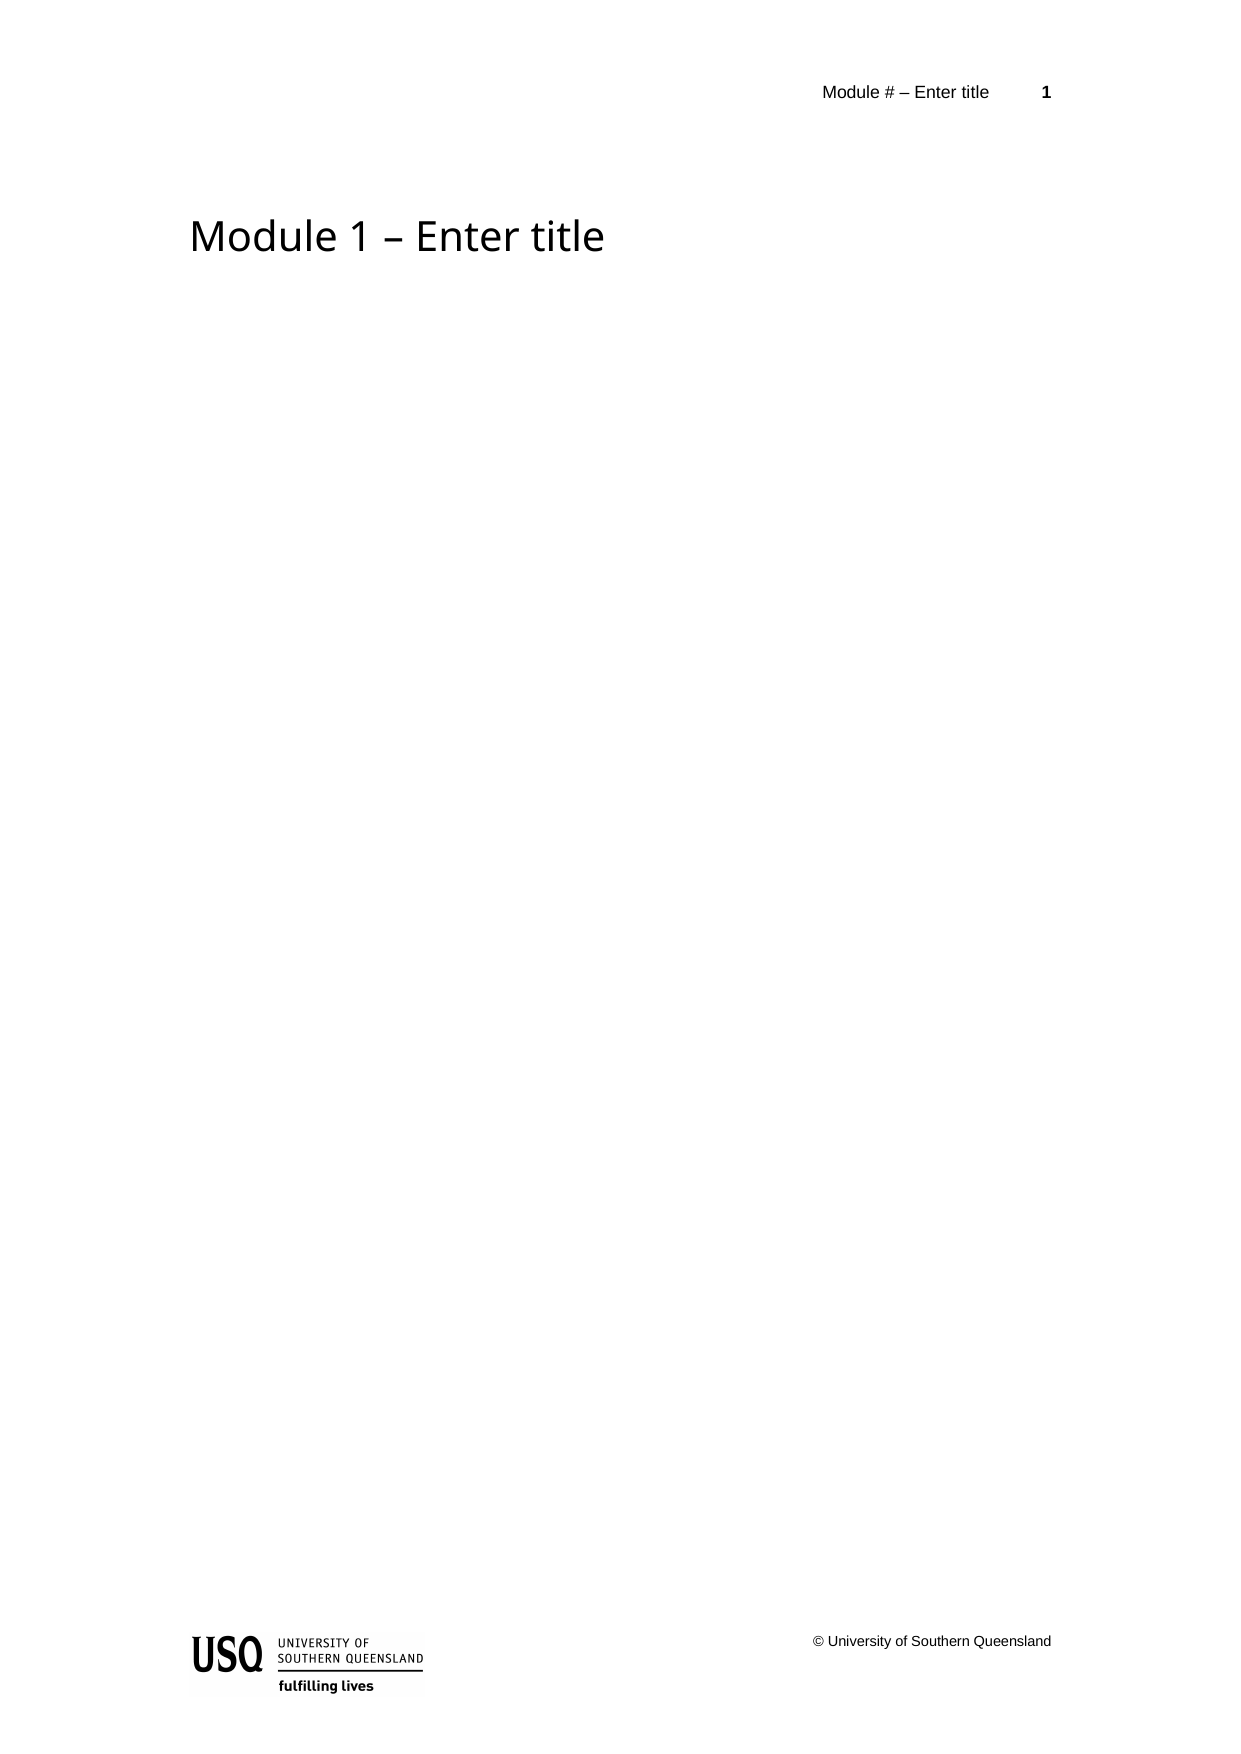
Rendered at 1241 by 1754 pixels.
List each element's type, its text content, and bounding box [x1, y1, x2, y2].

title Enter title [189, 207, 1051, 264]
picture [188, 1632, 426, 1697]
